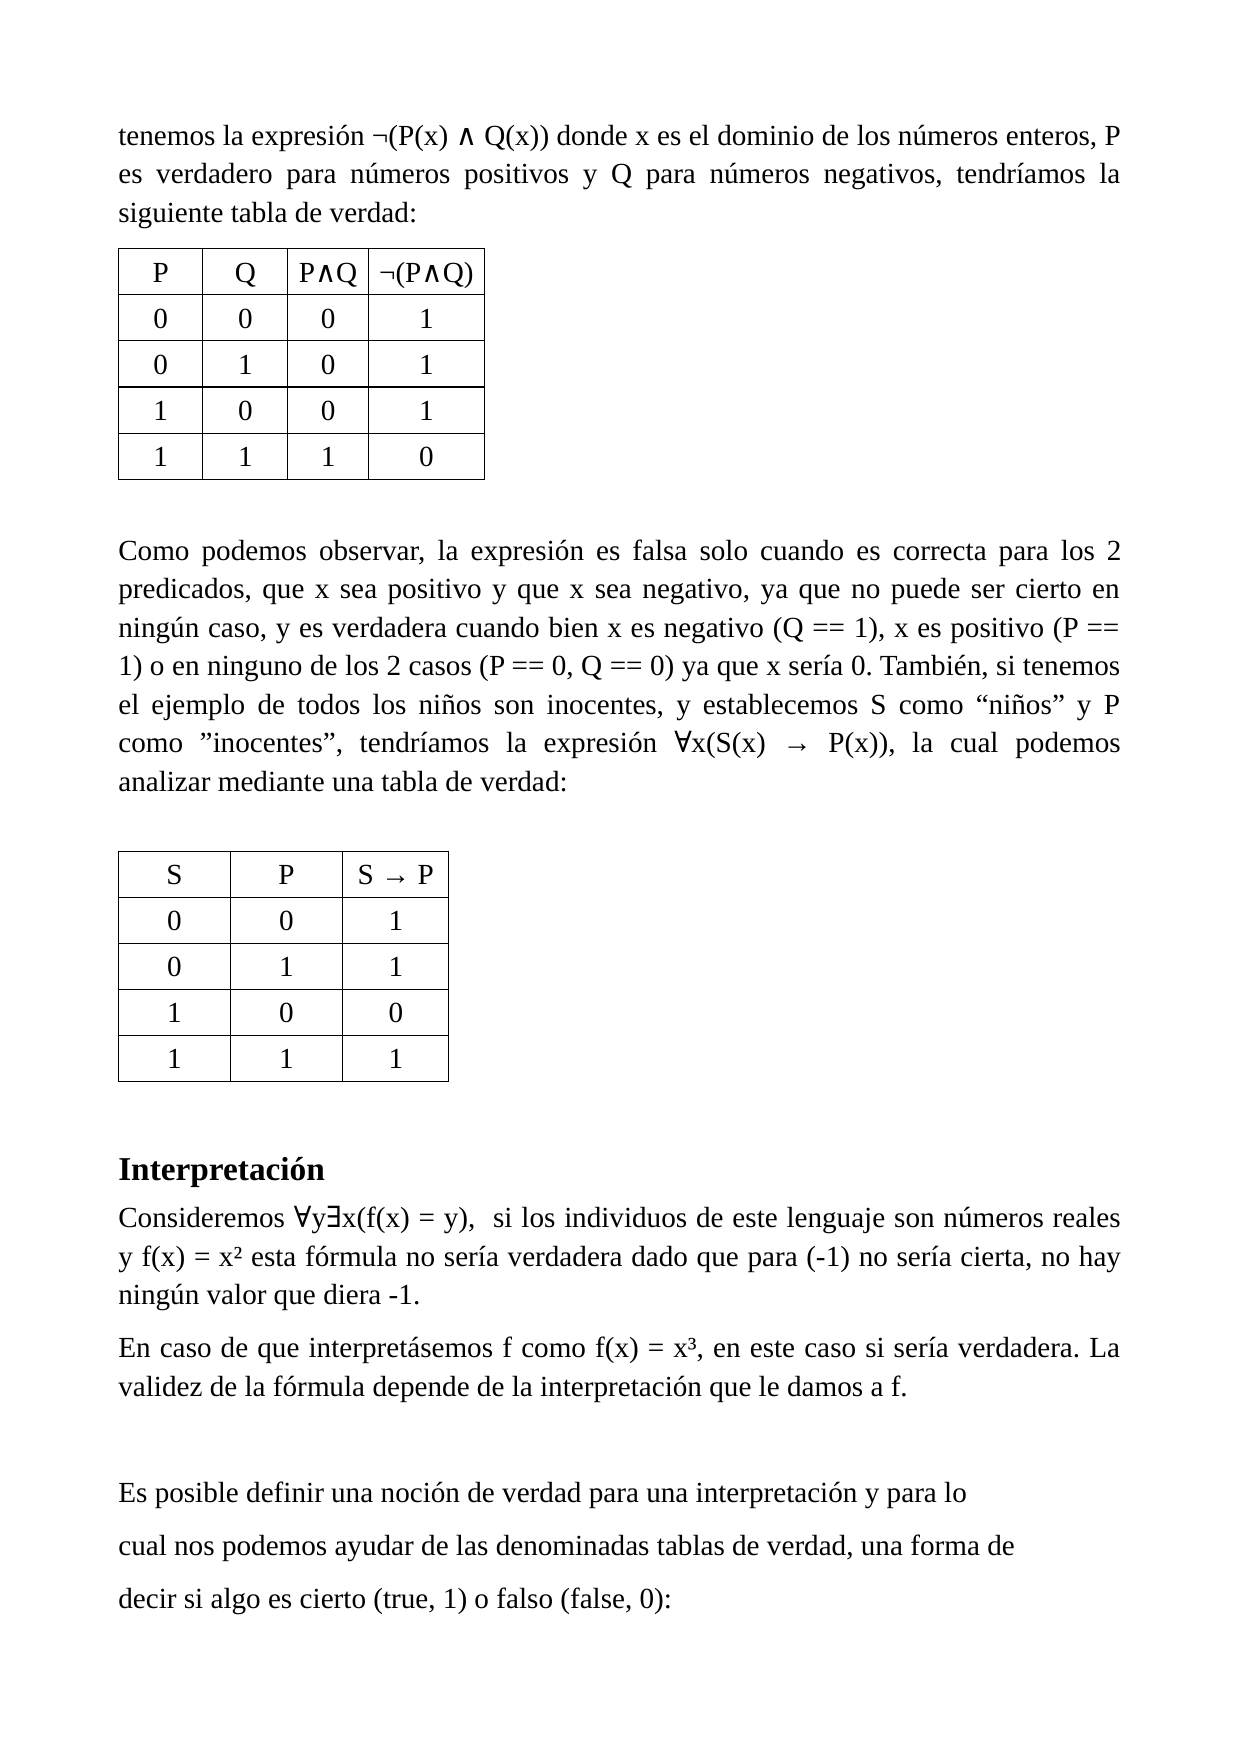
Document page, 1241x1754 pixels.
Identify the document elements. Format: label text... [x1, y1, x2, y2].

table_header P [231, 852, 342, 897]
table_cell 0 [119, 944, 230, 989]
table_cell 1 [369, 341, 484, 386]
table_cell 0 [288, 341, 368, 386]
text Como podemos observar, la expresión es falsa solo cuando es correcta para los 2 predicados, que x sea positivo y que x sea negativo, ya que no puede ser cierto en ningún caso, y es verdadera cuando bien x es negativo (Q == 1), x es positivo (P == 1) o en ninguno de los 2 casos (P == 0, Q == 0) ya que x sería 0. También, si tenemos el ejemplo de todos los niños son inocentes, y establecemos S como “niños” y P como ”inocentes”, tendríamos la expresión ∀x(S(x) → P(x)), la cual podemos analizar mediante una tabla de verdad: [118, 533, 1122, 797]
text tenemos la expresión ¬(P(x) ∧ Q(x)) donde x es el dominio de los números enteros, P es verdadero para números positivos y Q para números negativos, tendríamos la siguiente tabla de verdad: [118, 118, 1122, 229]
table_cell 0 [203, 388, 287, 432]
table_cell 0 [119, 295, 202, 340]
table_cell 1 [119, 1036, 230, 1081]
table_cell 1 [119, 388, 202, 432]
table_cell 1 [231, 944, 342, 989]
table_header P [119, 249, 202, 294]
table_cell 1 [369, 295, 484, 340]
table_cell 1 [343, 944, 448, 989]
table_cell 1 [369, 388, 484, 432]
text Consideremos ∀y∃x(f(x) = y), si los individuos de este lenguaje son números reales y f(x) = x² esta fórmula no sería verdadera dado que para (-1) no sería cierta, no hay ningún valor que diera -1. [118, 1200, 1122, 1311]
table_cell 0 [369, 434, 484, 478]
table_cell 1 [119, 990, 230, 1035]
table_cell 1 [288, 434, 368, 478]
table_cell 0 [343, 990, 448, 1035]
table_cell 1 [203, 434, 287, 478]
table_header S → P [343, 852, 448, 897]
table_cell 0 [288, 295, 368, 340]
text Es posible definir una noción de verdad para una interpretación y para lo [118, 1475, 1122, 1509]
table_header Q [203, 249, 287, 294]
table_cell 0 [231, 990, 342, 1035]
table_cell 1 [119, 434, 202, 478]
table_cell 0 [119, 898, 230, 943]
table_header ¬(P∧Q) [369, 249, 484, 294]
text decir si algo es cierto (true, 1) o falso (false, 0): [118, 1582, 1122, 1615]
table_cell 1 [343, 1036, 448, 1081]
subtitle Interpretación [118, 1149, 1122, 1188]
table_cell 1 [343, 898, 448, 943]
table_cell 0 [203, 295, 287, 340]
table_cell 0 [288, 388, 368, 432]
table_header S [119, 852, 230, 897]
table_header P∧Q [288, 249, 368, 294]
text En caso de que interpretásemos f como f(x) = x³, en este caso si sería verdadera. La validez de la fórmula depende de la interpretación que le damos a f. [118, 1331, 1122, 1403]
table_cell 0 [119, 341, 202, 386]
table_cell 1 [231, 1036, 342, 1081]
table_cell 1 [203, 341, 287, 386]
table_cell 0 [231, 898, 342, 943]
text cual nos podemos ayudar de las denominadas tablas de verdad, una forma de [118, 1528, 1122, 1562]
